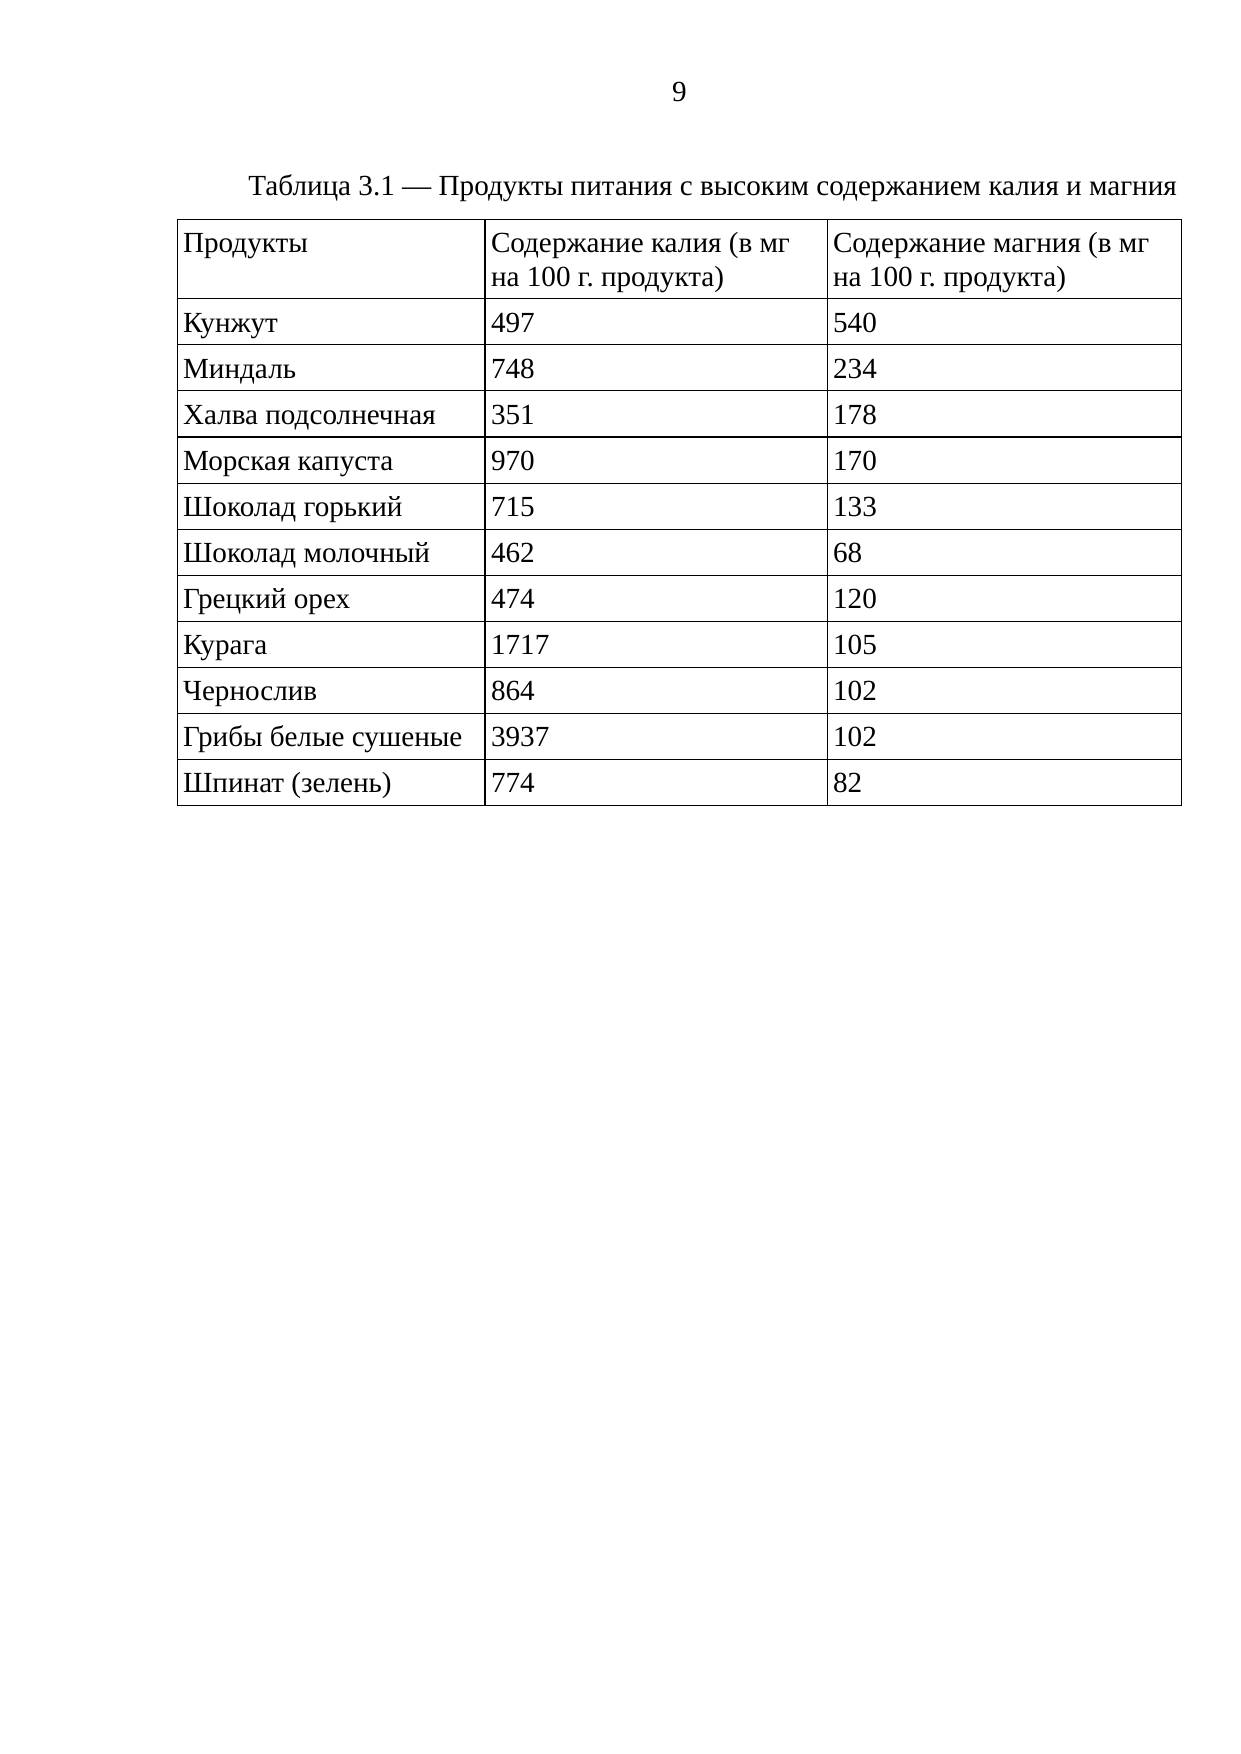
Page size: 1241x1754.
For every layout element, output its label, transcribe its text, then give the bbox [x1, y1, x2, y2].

table_cell Грецкий орех [178, 576, 484, 621]
table_cell 748 [486, 345, 827, 390]
table_cell Шпинат (зелень) [178, 760, 484, 805]
table_cell 178 [828, 391, 1181, 436]
table_cell 774 [486, 760, 827, 805]
table_cell 540 [828, 299, 1181, 344]
table_cell Курага [178, 622, 484, 667]
table_cell 864 [486, 668, 827, 713]
table_cell Грибы белые сушеные [178, 714, 484, 759]
table_cell 715 [486, 484, 827, 528]
table_header Содержание магния (в мг на 100 г. продукта) [828, 220, 1181, 298]
table_cell 68 [828, 530, 1181, 574]
text Таблица 3.1 — Продукты питания с высоким содержанием калия и магния [177, 168, 1181, 202]
table_cell Кунжут [178, 299, 484, 344]
table_cell 970 [486, 438, 827, 482]
table_cell Шоколад молочный [178, 530, 484, 574]
table_cell 3937 [486, 714, 827, 759]
table_cell Халва подсолнечная [178, 391, 484, 436]
table_cell 102 [828, 668, 1181, 713]
table_cell 1717 [486, 622, 827, 667]
table_cell Морская капуста [178, 438, 484, 482]
table_cell 82 [828, 760, 1181, 805]
table_cell 234 [828, 345, 1181, 390]
table_cell Миндаль [178, 345, 484, 390]
table_cell Шоколад горький [178, 484, 484, 528]
table_cell 133 [828, 484, 1181, 528]
table_cell 170 [828, 438, 1181, 482]
table_cell 474 [486, 576, 827, 621]
table_cell 497 [486, 299, 827, 344]
table_cell 351 [486, 391, 827, 436]
table_cell 105 [828, 622, 1181, 667]
table_cell Чернослив [178, 668, 484, 713]
table_header Содержание калия (в мг на 100 г. продукта) [486, 220, 827, 298]
table_cell 120 [828, 576, 1181, 621]
table_cell 102 [828, 714, 1181, 759]
table_header Продукты [178, 220, 484, 298]
table_cell 462 [486, 530, 827, 574]
